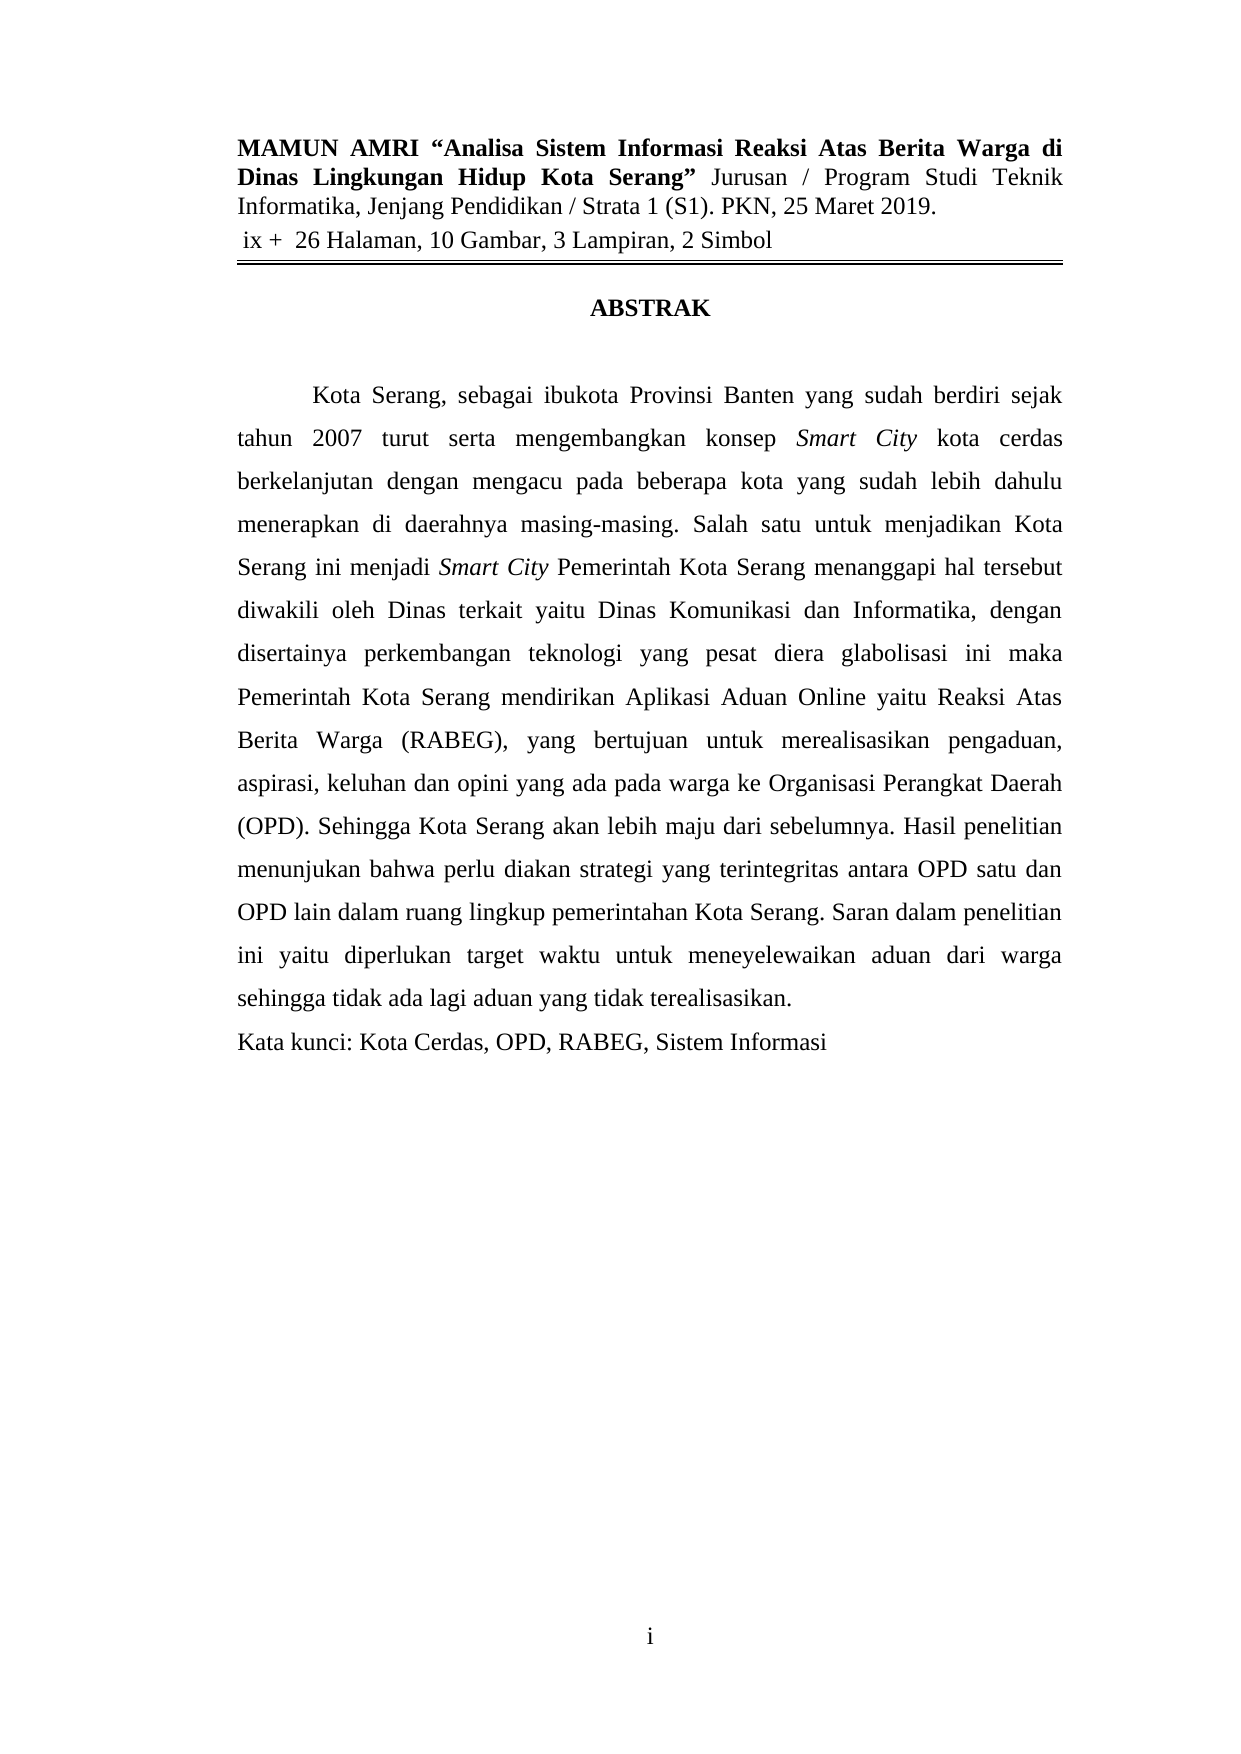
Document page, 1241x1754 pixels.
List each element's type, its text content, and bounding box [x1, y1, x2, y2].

table_header ix + 26 Halaman, 10 Gambar, 3 Lampiran, 2 Simbol [237, 220, 1063, 260]
text ABSTRAK [237, 293, 1063, 322]
text Kata kunci: Kota Cerdas, OPD, RABEG, Sistem Informasi [237, 1027, 1063, 1055]
text Kota Serang, sebagai ibukota Provinsi Banten yang sudah berdiri sejak tahun 2007 turut serta mengembangkan konsep Smart City kota cerdas berkelanjutan dengan mengacu pada beberapa kota yang sudah lebih dahulu menerapkan di daerahnya masing-masing. Salah satu untuk menjadikan Kota Serang ini menjadi Smart City Pemerintah Kota Serang menanggapi hal tersebut diwakili oleh Dinas terkait yaitu Dinas Komunikasi dan Informatika, dengan disertainya perkembangan teknologi yang pesat diera glabolisasi ini maka Pemerintah Kota Serang mendirikan Aplikasi Aduan Online yaitu Reaksi Atas Berita Warga (RABEG), yang bertujuan untuk merealisasikan pengaduan, aspirasi, keluhan dan opini yang ada pada warga ke Organisasi Perangkat Daerah (OPD). Sehingga Kota Serang akan lebih maju dari sebelumnya. Hasil penelitian menunjukan bahwa perlu diakan strategi yang terintegritas antara OPD satu dan OPD lain dalam ruang lingkup pemerintahan Kota Serang. Saran dalam penelitian ini yaitu diperlukan target waktu untuk meneyelewaikan aduan dari warga sehingga tidak ada lagi aduan yang tidak terealisasikan. [237, 380, 1063, 1012]
text MAMUN AMRI “Analisa Sistem Informasi Reaksi Atas Berita Warga di Dinas Lingkungan Hidup Kota Serang” Jurusan / Program Studi Teknik Informatika, Jenjang Pendidikan / Strata 1 (S1). PKN, 25 Maret 2019. [237, 133, 1063, 219]
